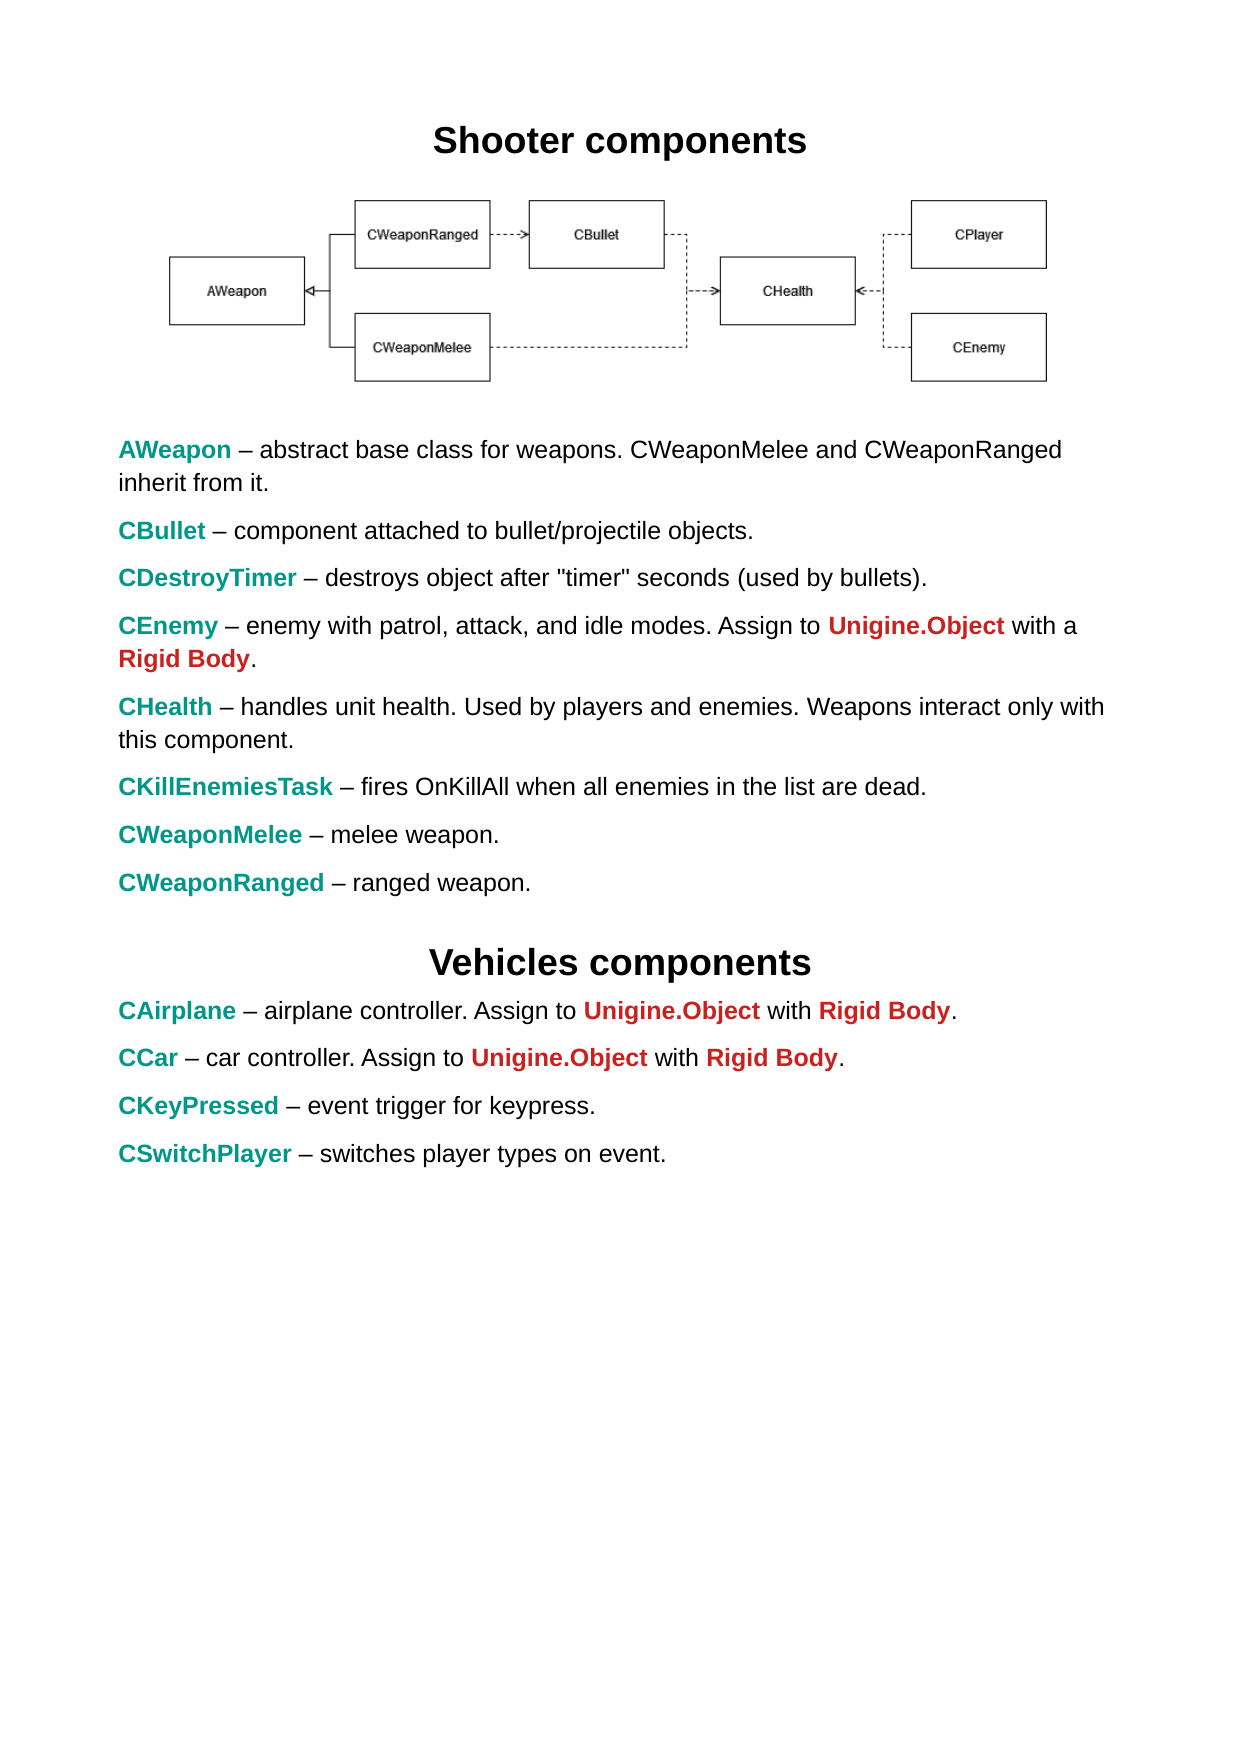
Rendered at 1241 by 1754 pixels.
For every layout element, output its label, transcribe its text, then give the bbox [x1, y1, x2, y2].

text CHealth – handles unit health. Used by players and enemies. Weapons interact only with this component. [118, 692, 1122, 753]
text CCar – car controller. Assign to Unigine.Object with Rigid Body. [118, 1043, 1122, 1072]
text CEnemy – enemy with patrol, attack, and idle modes. Assign to Unigine.Object with a Rigid Body. [118, 611, 1122, 673]
text CBullet – component attached to bullet/projectile objects. [118, 516, 1122, 544]
subtitle Vehicles components [118, 940, 1122, 983]
text CWeaponRanged – ranged weapon. [118, 867, 1122, 896]
text AWeapon – abstract base class for weapons. CWeaponMelee and CWeaponRanged inherit from it. [118, 435, 1122, 497]
text CSwitchPlayer – switches player types on event. [118, 1138, 1122, 1431]
text CDestroyTimer – destroys object after "timer" seconds (used by bullets). [118, 563, 1122, 592]
picture [168, 199, 1047, 384]
subtitle Shooter components [118, 118, 1122, 161]
text CKillEnemiesTask – fires OnKillAll when all enemies in the list are dead. [118, 772, 1122, 801]
text CKeyPressed – event trigger for keypress. [118, 1091, 1122, 1120]
text CWeaponMelee – melee weapon. [118, 820, 1122, 849]
text CAirplane – airplane controller. Assign to Unigine.Object with Rigid Body. [118, 996, 1122, 1024]
